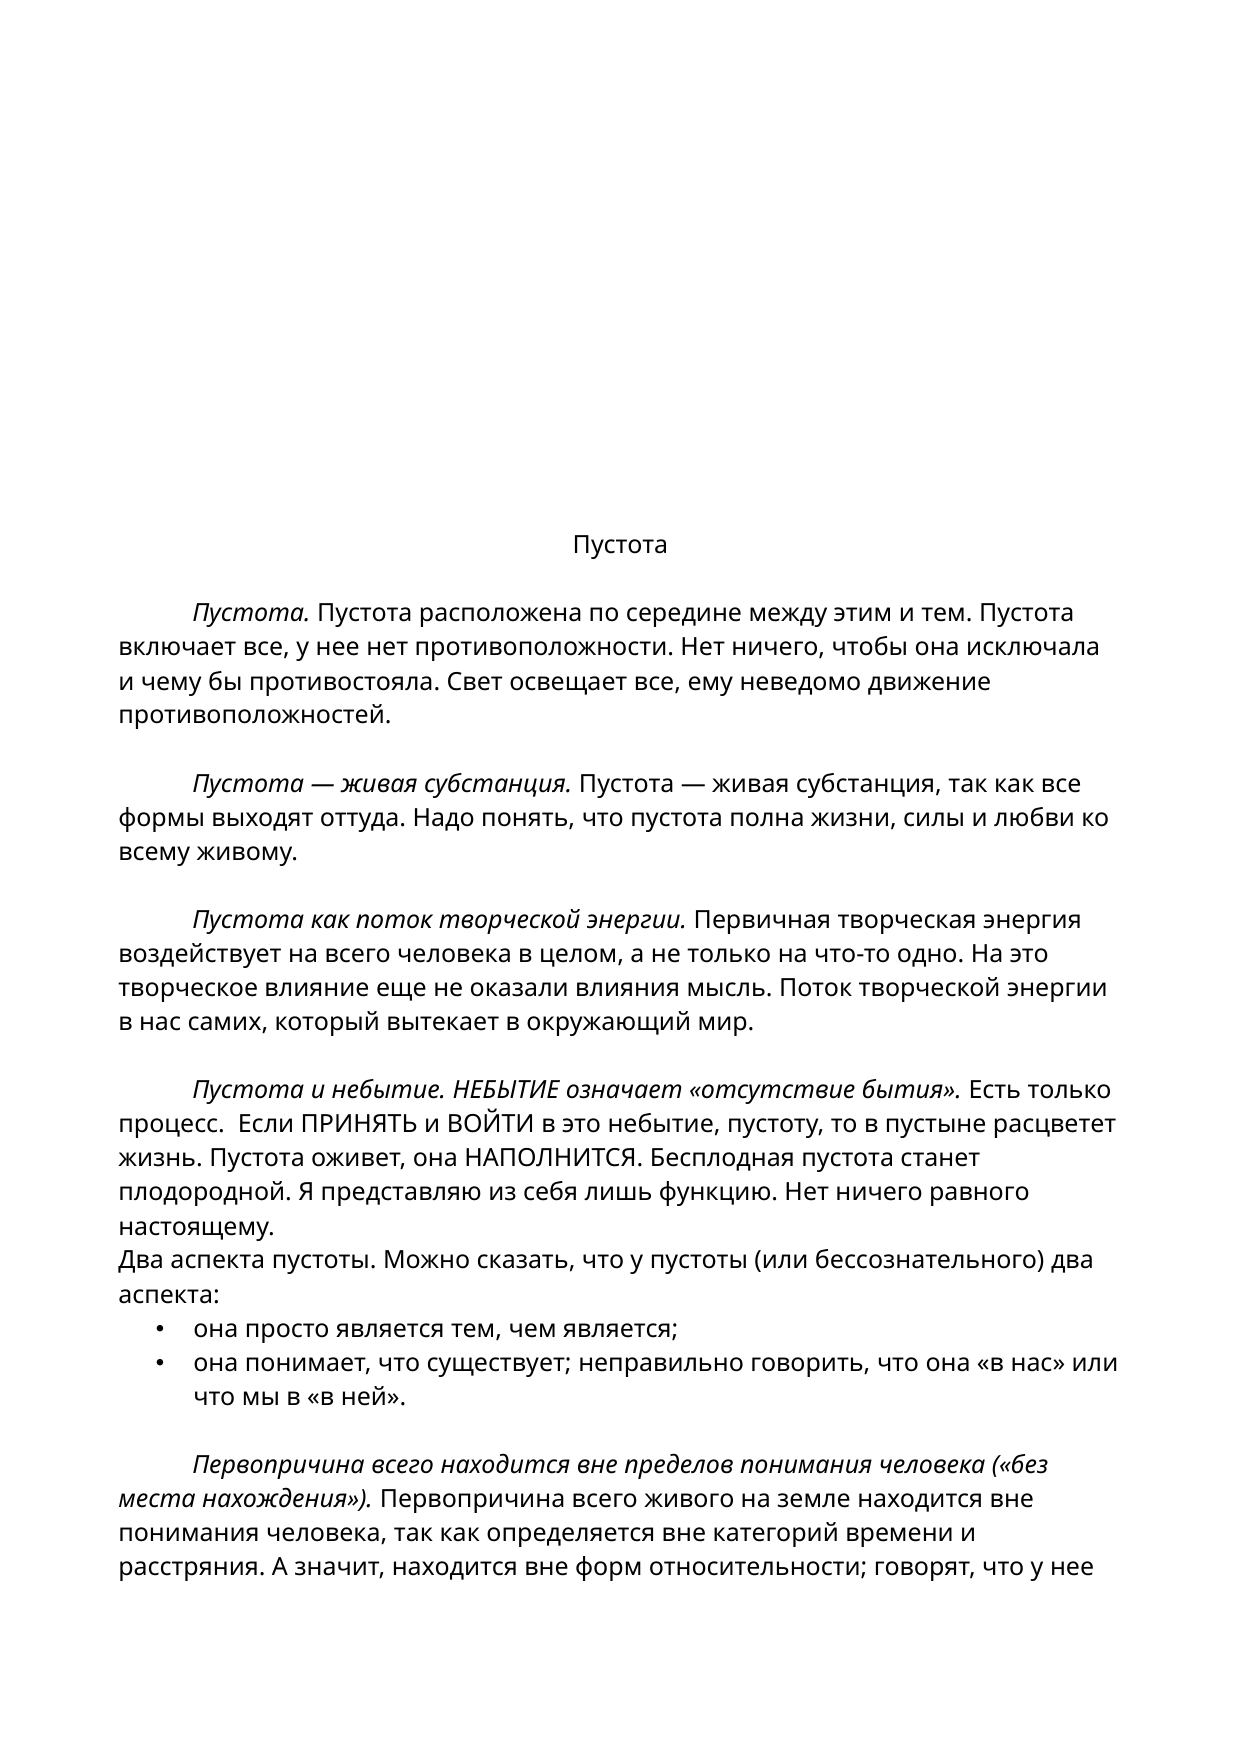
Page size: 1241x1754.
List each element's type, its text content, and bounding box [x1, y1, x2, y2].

text Пустота — живая субстанция. Пустота — живая субстанция, так как все формы выходят оттуда. Надо понять, что пустота полна жизни, силы и любви ко всему живому. [118, 765, 1122, 867]
text Пустота. Пустота расположена по середине между этим и тем. Пустота включает все, у нее нет противоположности. Нет ничего, чтобы она исключала и чему бы противостояла. Свет освещает все, ему неведомо движение противоположностей. [118, 595, 1122, 731]
text Пустота как поток творческой энергии. Первичная творческая энергия воздействует на всего человека в целом, а не только на что-то одно. На это творческое влияние еще не оказали влияния мысль. Поток творческой энергии в нас самих, который вытекает в окружающий мир. [118, 902, 1122, 1038]
list она понимает, что существует; неправильно говорить, что она «в нас» или что мы в «в ней». [156, 1344, 1122, 1412]
text Два аспекта пустоты. Можно сказать, что у пустоты (или бессознательного) два аспекта: [118, 1242, 1122, 1310]
text Пустота и небытие. НЕБЫТИЕ означает «отсутствие бытия». Есть только процесс. Если ПРИНЯТЬ и ВОЙТИ в это небытие, пустоту, то в пустыне расцветет жизнь. Пустота оживет, она НАПОЛНИТСЯ. Бесплодная пустота станет плодородной. Я представляю из себя лишь функцию. Нет ничего равного настоящему. [118, 1072, 1122, 1242]
list она просто является тем, чем является; [156, 1310, 1122, 1344]
text Первопричина всего находится вне пределов понимания человека («без места нахождения»). Первопричина всего живого на земле находится вне понимания человека, так как определяется вне категорий времени и расстряния. А значит, находится вне форм относительности; говорят, что у нее [118, 1447, 1122, 1583]
text Пустота [118, 527, 1122, 561]
